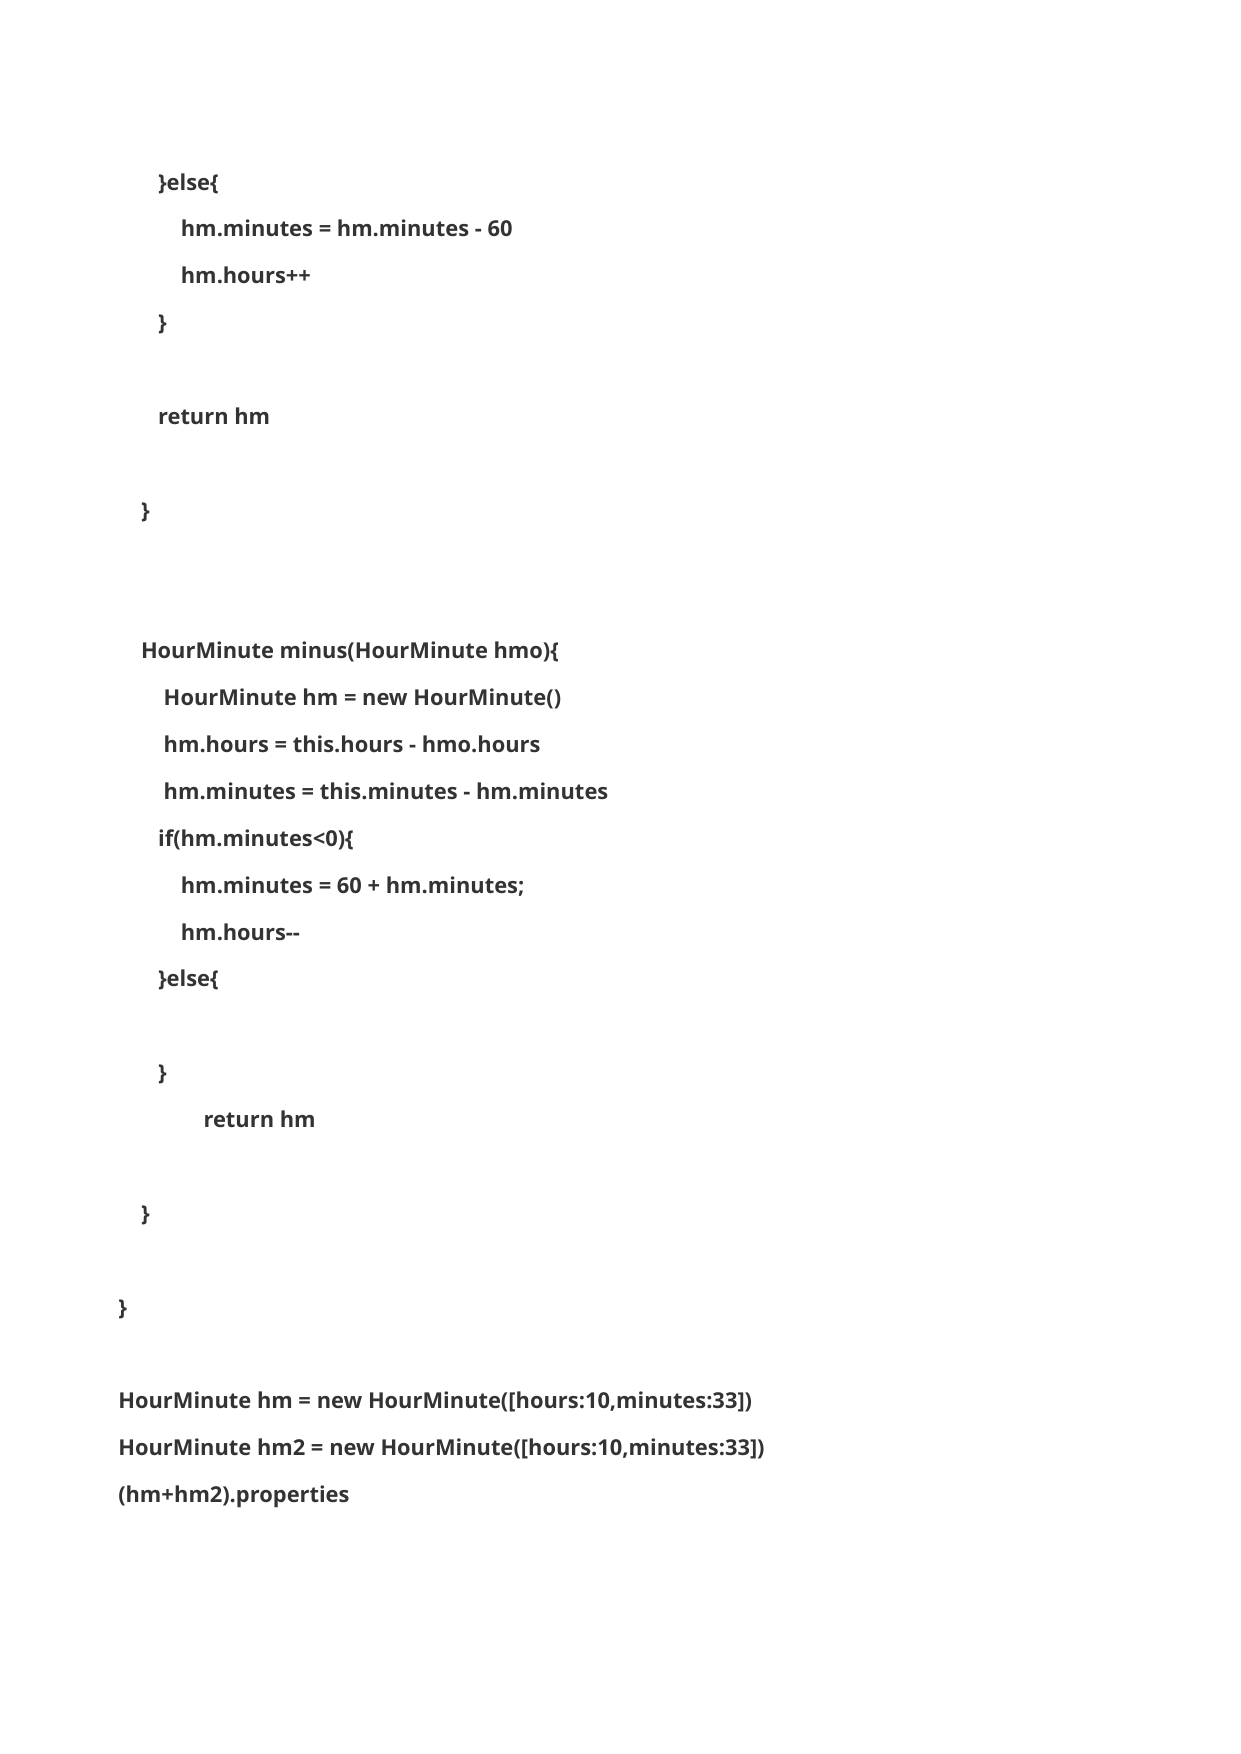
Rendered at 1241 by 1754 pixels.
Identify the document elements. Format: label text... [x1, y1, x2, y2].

text HourMinute hm = new HourMinute() [118, 681, 1122, 712]
text hm.minutes = this.minutes - hm.minutes [118, 774, 1122, 806]
text } [118, 1056, 1122, 1087]
text }else{ [118, 962, 1122, 993]
text (hm+hm2).properties [118, 1477, 1122, 1509]
text hm.hours++ [118, 259, 1122, 290]
text HourMinute minus(HourMinute hmo){ [118, 634, 1122, 665]
text } [118, 306, 1122, 337]
text HourMinute hm = new HourMinute([hours:10,minutes:33]) [118, 1384, 1122, 1415]
text } [118, 1290, 1122, 1321]
text if(hm.minutes<0){ [118, 821, 1122, 852]
text } [118, 1196, 1122, 1227]
text HourMinute hm2 = new HourMinute([hours:10,minutes:33]) [118, 1431, 1122, 1462]
text }else{ [118, 165, 1122, 196]
text return hm [118, 399, 1122, 431]
text hm.hours = this.hours - hmo.hours [118, 727, 1122, 759]
text } [118, 493, 1122, 524]
text return hm [118, 1102, 1122, 1134]
text hm.minutes = hm.minutes - 60 [118, 212, 1122, 243]
text hm.hours-- [118, 915, 1122, 946]
text hm.minutes = 60 + hm.minutes; [118, 868, 1122, 899]
